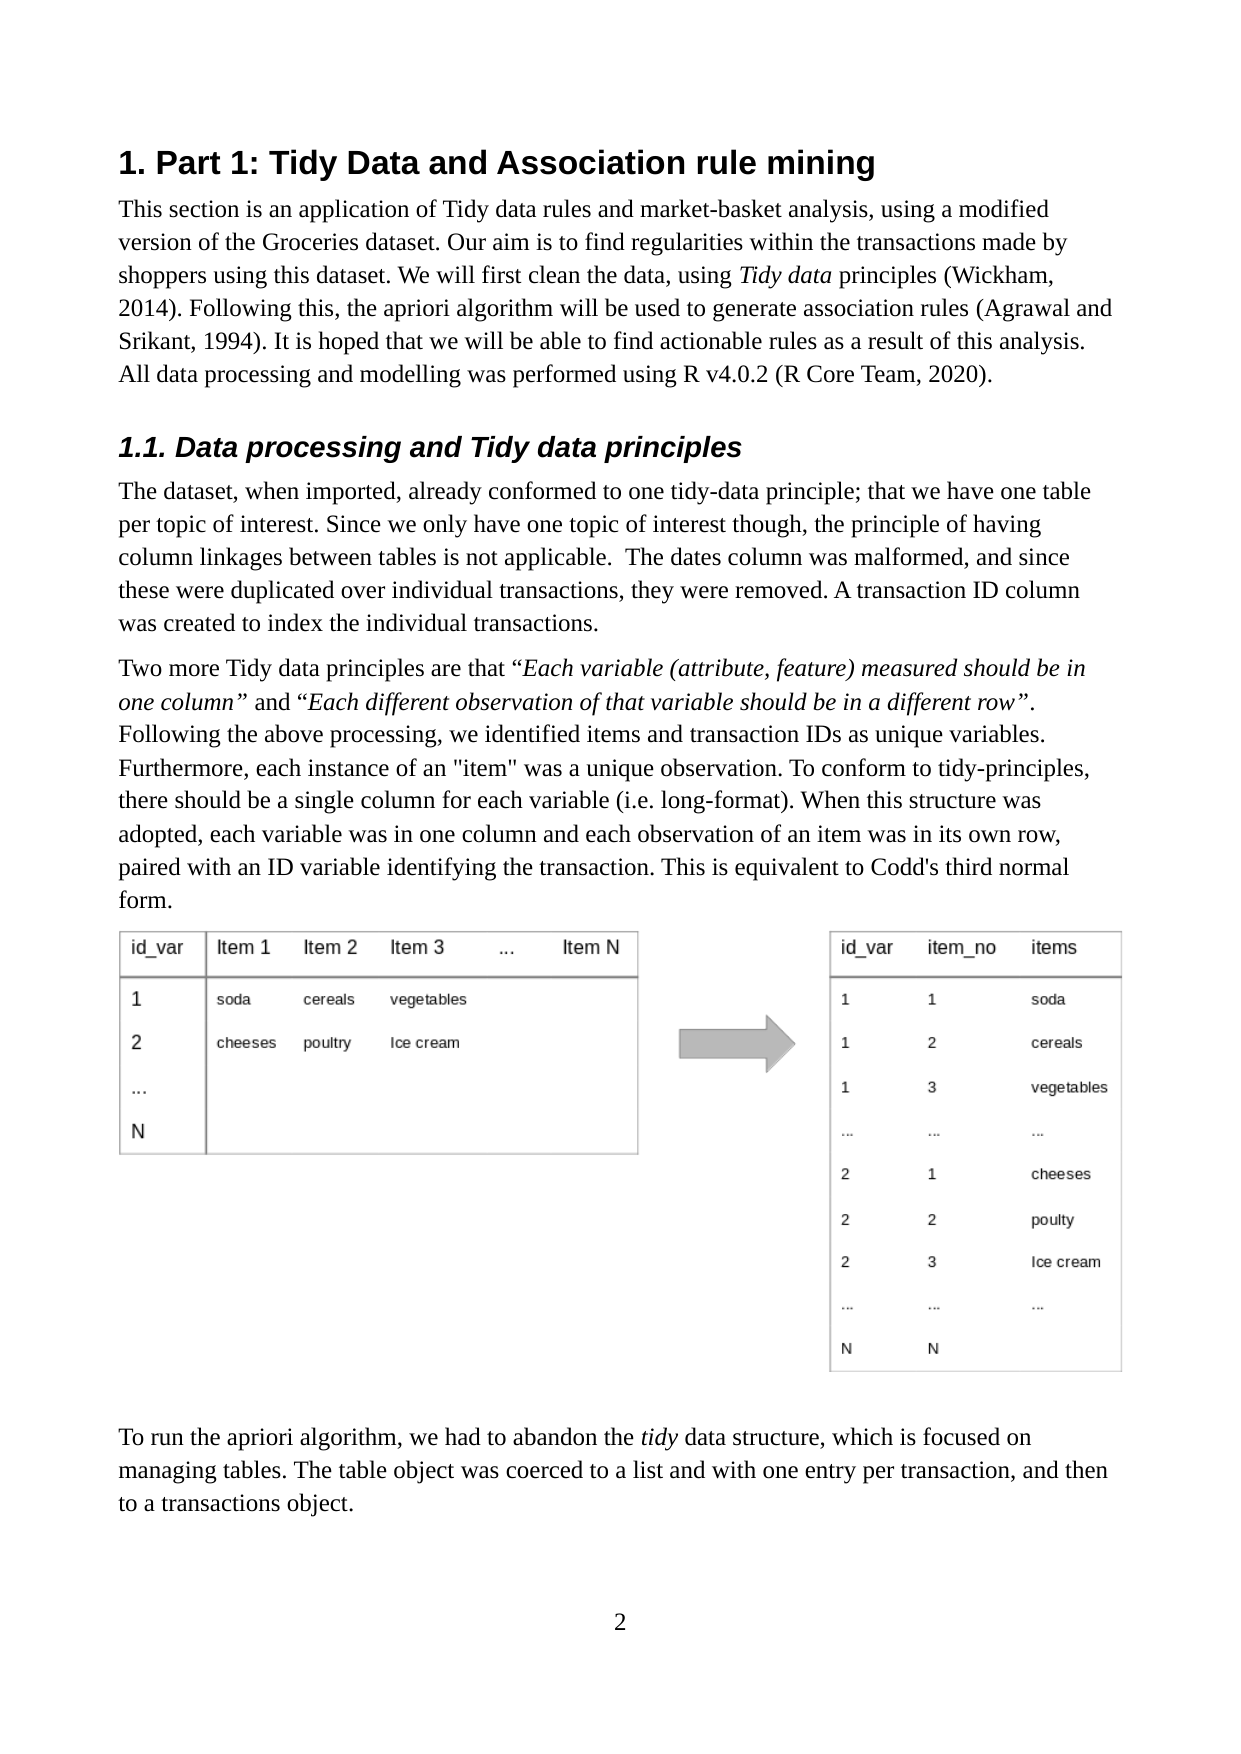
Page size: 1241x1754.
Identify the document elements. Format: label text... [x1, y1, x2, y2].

text Two more Tidy data principles are that “Each variable (attribute, feature) measured should be in one column” and “Each different observation of that variable should be in a different row”. Following the above processing, we identified items and transaction IDs as unique variables. Furthermore, each instance of an "item" was a unique observation. To conform to tidy-principles, there should be a single column for each variable (i.e. long-format). When this structure was adopted, each variable was in one column and each observation of an item was in its own row, paired with an ID variable identifying the transaction. This is equivalent to Codd's third normal form. [118, 653, 1122, 913]
subtitle Part 1: Tidy Data and Association rule mining [118, 143, 1122, 182]
subtitle Data processing and Tidy data principles [118, 430, 1122, 463]
text This section is an application of Tidy data rules and market-basket analysis, using a modified version of the Groceries dataset. Our aim is to find regularities within the transactions made by shoppers using this dataset. We will first clean the data, using Tidy data principles (Wickham, 2014). Following this, the apriori algorithm will be used to generate association rules (Agrawal and Srikant, 1994). It is hoped that we will be able to find actionable rules as a result of this analysis. All data processing and modelling was performed using R v4.0.2 (R Core Team, 2020). [118, 194, 1122, 388]
picture [118, 930, 1123, 1372]
text To run the apriori algorithm, we had to abandon the tidy data structure, which is focused on managing tables. The table object was coerced to a list and with one entry per transaction, and then to a transactions object. [118, 1422, 1122, 1517]
text The dataset, when imported, already conformed to one tidy-data principle; that we have one table per topic of interest. Since we only have one topic of interest though, the principle of having column linkages between tables is not applicable. The dates column was malformed, and since these were duplicated over individual transactions, they were removed. A transaction ID column was created to index the individual transactions. [118, 476, 1122, 637]
